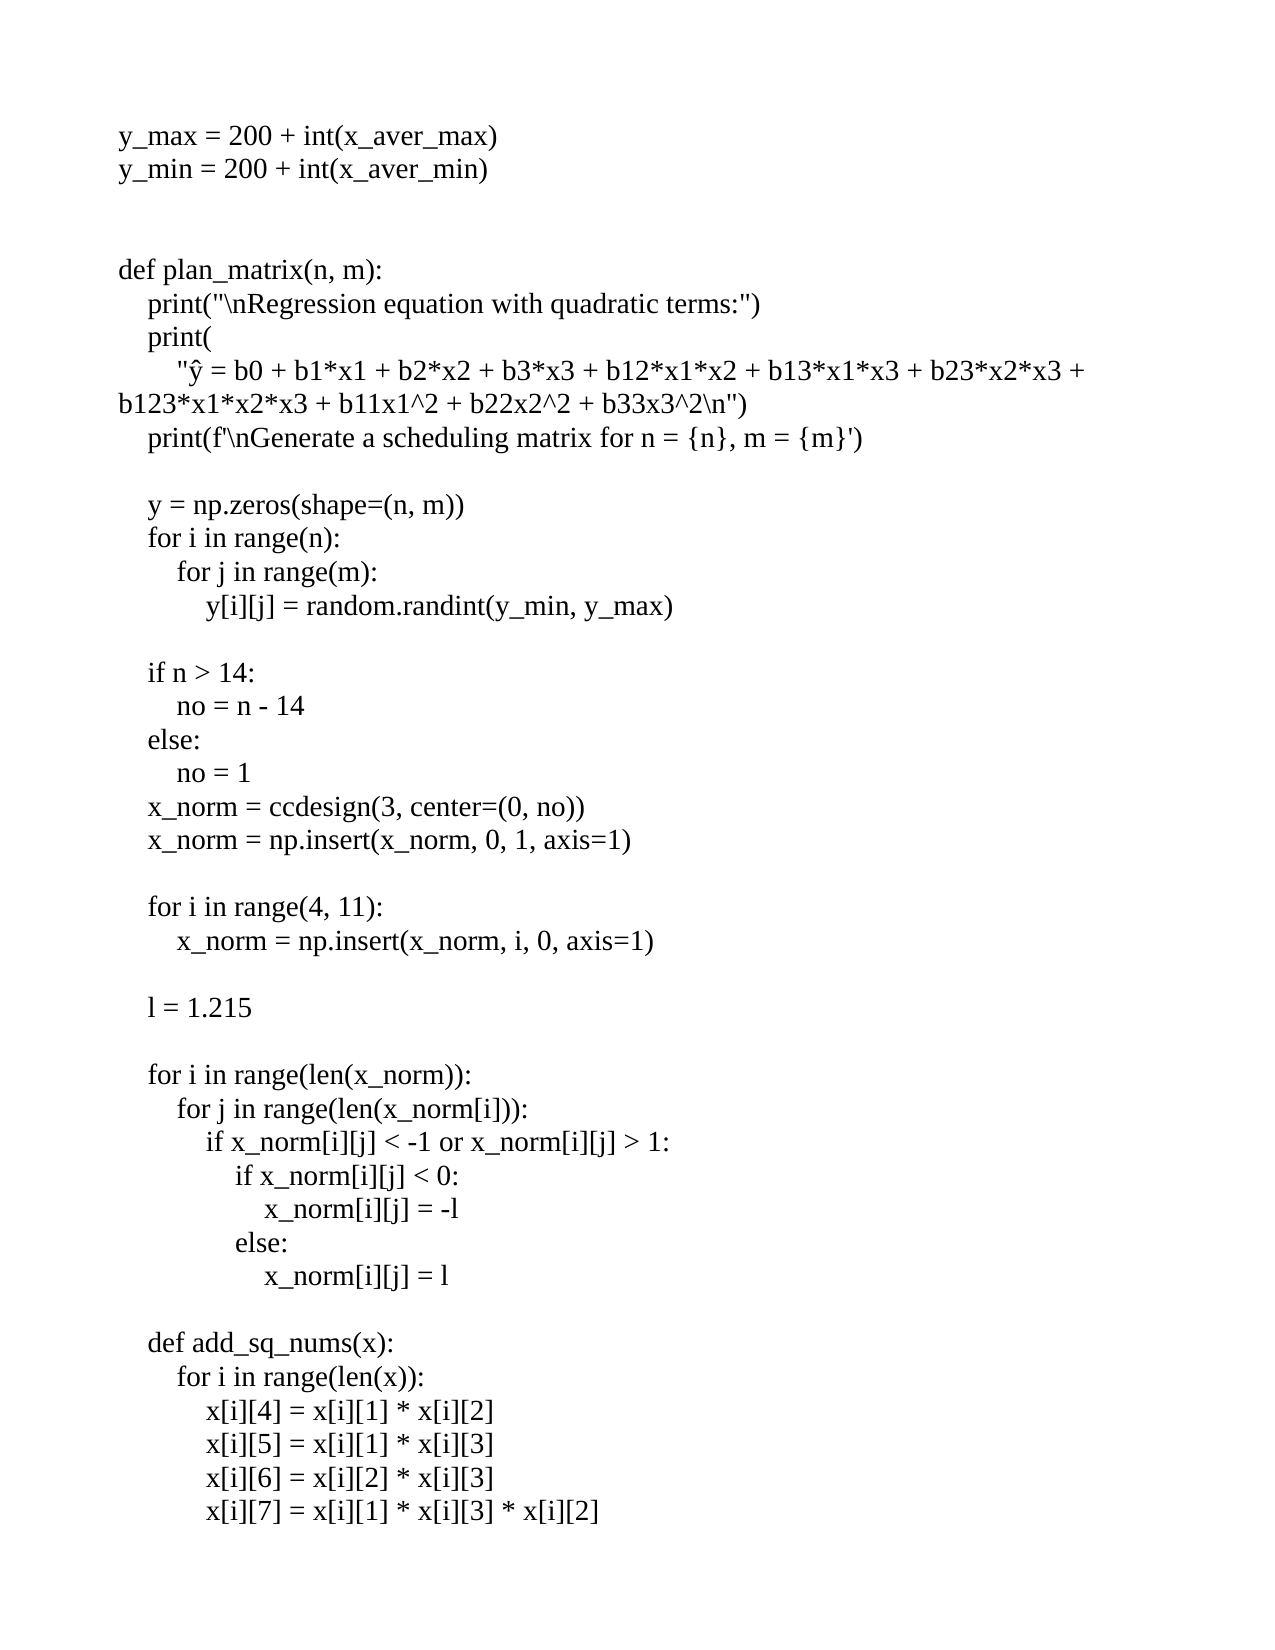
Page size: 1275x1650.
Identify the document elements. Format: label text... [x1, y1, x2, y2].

text no = n - 14 [118, 688, 1157, 722]
text def add_sq_nums(x): [118, 1326, 1157, 1359]
text x_norm = np.insert(x_norm, 0, 1, axis=1) [118, 822, 1157, 856]
text else: [118, 722, 1157, 755]
text y = np.zeros(shape=(n, m)) [118, 487, 1157, 521]
text l = 1.215 [118, 990, 1157, 1024]
text no = 1 [118, 755, 1157, 789]
text x_norm[i][j] = -l [118, 1191, 1157, 1225]
text if n > 14: [118, 655, 1157, 688]
text print(f'\nGenerate a scheduling matrix for n = {n}, m = {m}') [118, 420, 1157, 453]
text y_min = 200 + int(x_aver_min) [118, 152, 1157, 185]
text for i in range(len(x)): [118, 1359, 1157, 1393]
text x[i][5] = x[i][1] * x[i][3] [118, 1426, 1157, 1460]
text if x_norm[i][j] < -1 or x_norm[i][j] > 1: [118, 1124, 1157, 1158]
text print("\nRegression equation with quadratic terms:") [118, 286, 1157, 319]
text x[i][7] = x[i][1] * x[i][3] * x[i][2] [118, 1493, 1157, 1527]
text x[i][4] = x[i][1] * x[i][2] [118, 1393, 1157, 1426]
text x_norm[i][j] = l [118, 1258, 1157, 1292]
text "ŷ = b0 + b1*x1 + b2*x2 + b3*x3 + b12*x1*x2 + b13*x1*x3 + b23*x2*x3 + b123*x1*x2*x3 + b11x1^2 + b22x2^2 + b33x3^2\n") [118, 353, 1157, 420]
text y_max = 200 + int(x_aver_max) [118, 118, 1157, 152]
text for i in range(4, 11): [118, 889, 1157, 923]
text for i in range(n): [118, 521, 1157, 554]
text if x_norm[i][j] < 0: [118, 1158, 1157, 1191]
text print( [118, 319, 1157, 353]
text def plan_matrix(n, m): [118, 252, 1157, 286]
text for j in range(m): [118, 554, 1157, 588]
text else: [118, 1225, 1157, 1258]
text for i in range(len(x_norm)): [118, 1057, 1157, 1091]
text y[i][j] = random.randint(y_min, y_max) [118, 588, 1157, 621]
text for j in range(len(x_norm[i])): [118, 1091, 1157, 1124]
text x_norm = np.insert(x_norm, i, 0, axis=1) [118, 923, 1157, 957]
text x[i][6] = x[i][2] * x[i][3] [118, 1460, 1157, 1493]
text x_norm = ccdesign(3, center=(0, no)) [118, 789, 1157, 822]
